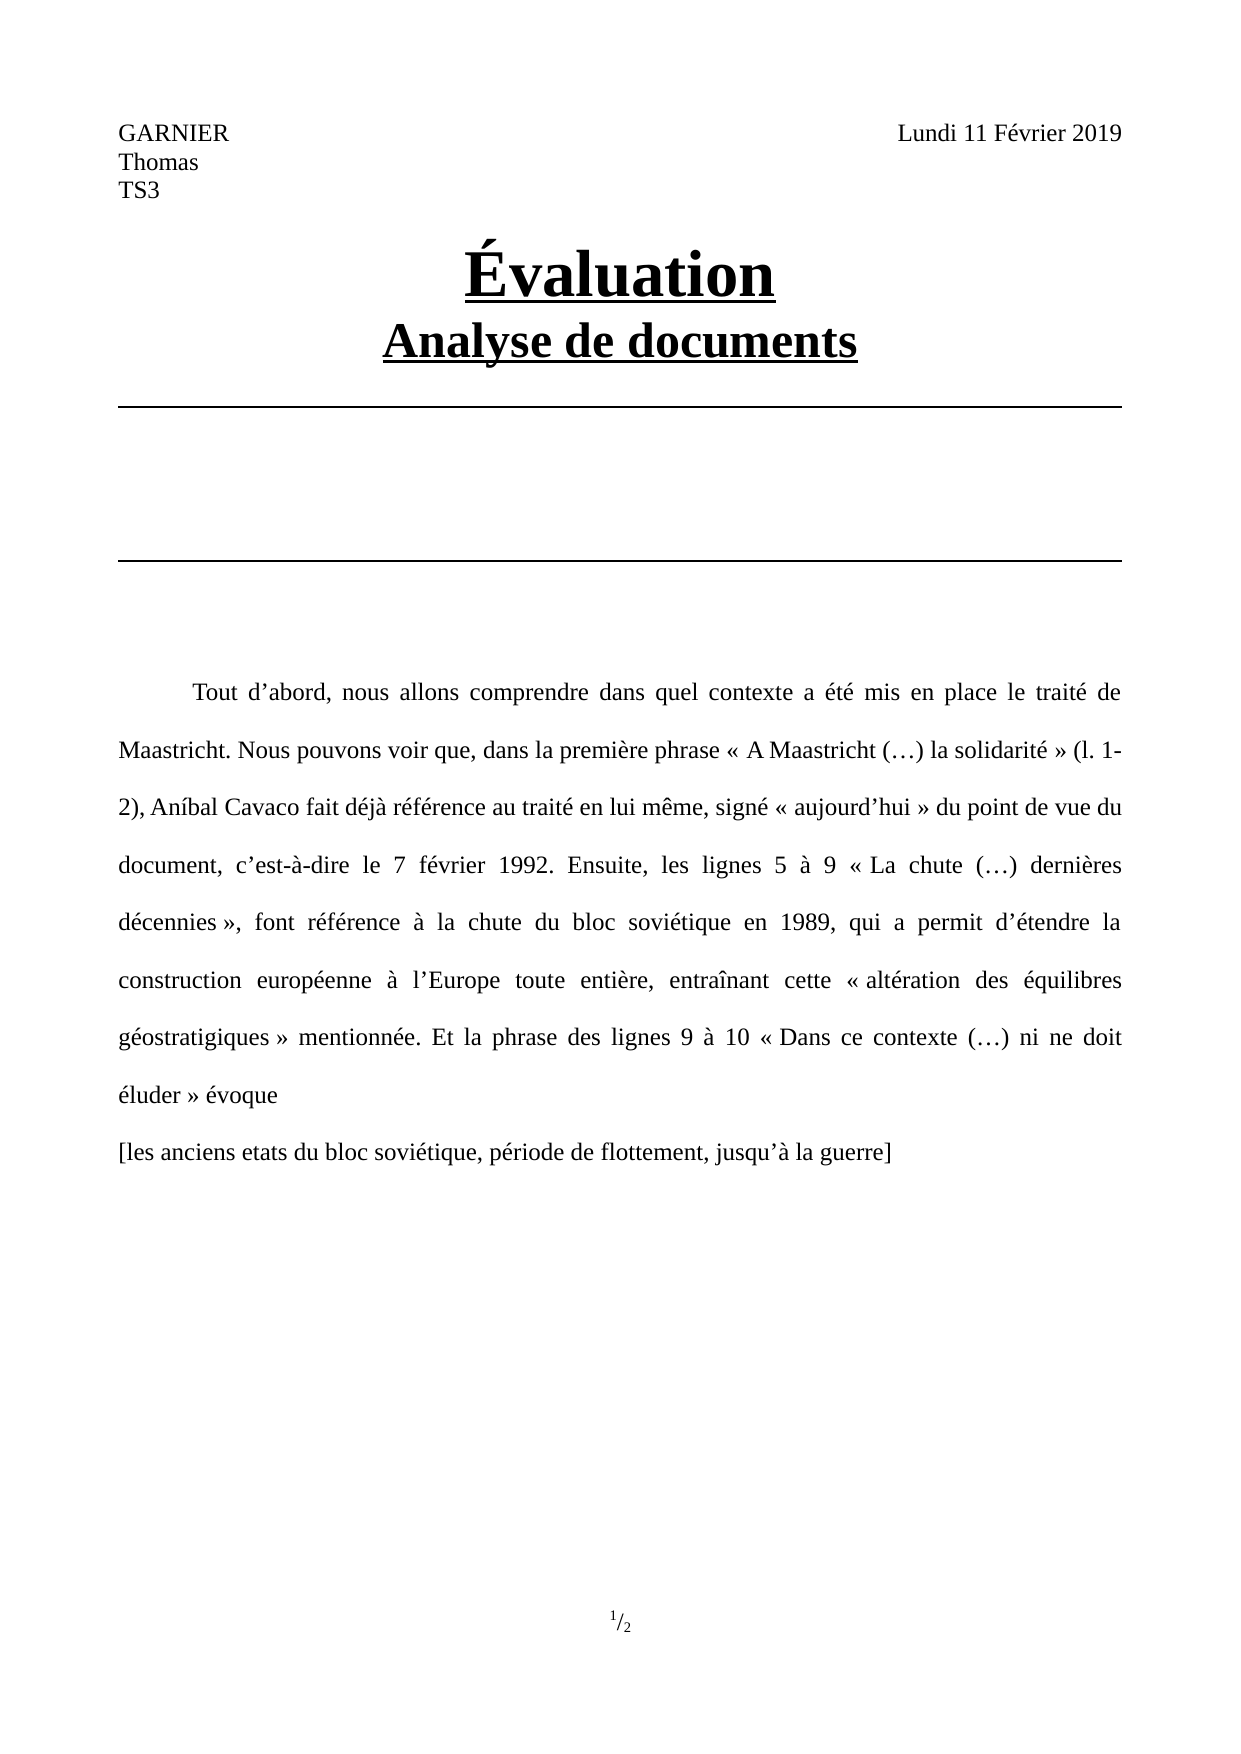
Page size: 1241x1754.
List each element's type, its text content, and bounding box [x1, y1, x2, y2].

text [les anciens etats du bloc soviétique, période de flottement, jusqu’à la guerre] [118, 1137, 1122, 1166]
text Évaluation [118, 234, 1122, 311]
text Analyse de documents [118, 311, 1122, 368]
text Tout d’abord, nous allons comprendre dans quel contexte a été mis en place le traité de Maastricht. Nous pouvons voir que, dans la première phrase « A Maastricht (…) la solidarité » (l. 1-2), Aníbal Cavaco fait déjà référence au traité en lui même, signé « aujourd’hui » du point de vue du document, c’est-à-dire le 7 février 1992. Ensuite, les lignes 5 à 9 « La chute (…) dernières décennies », font référence à la chute du bloc soviétique en 1989, qui a permit d’étendre la construction européenne à l’Europe toute entière, entraînant cette « altération des équilibres géostratigiques » mentionnée. Et la phrase des lignes 9 à 10 « Dans ce contexte (…) ni ne doit éluder » évoque [118, 677, 1122, 1108]
